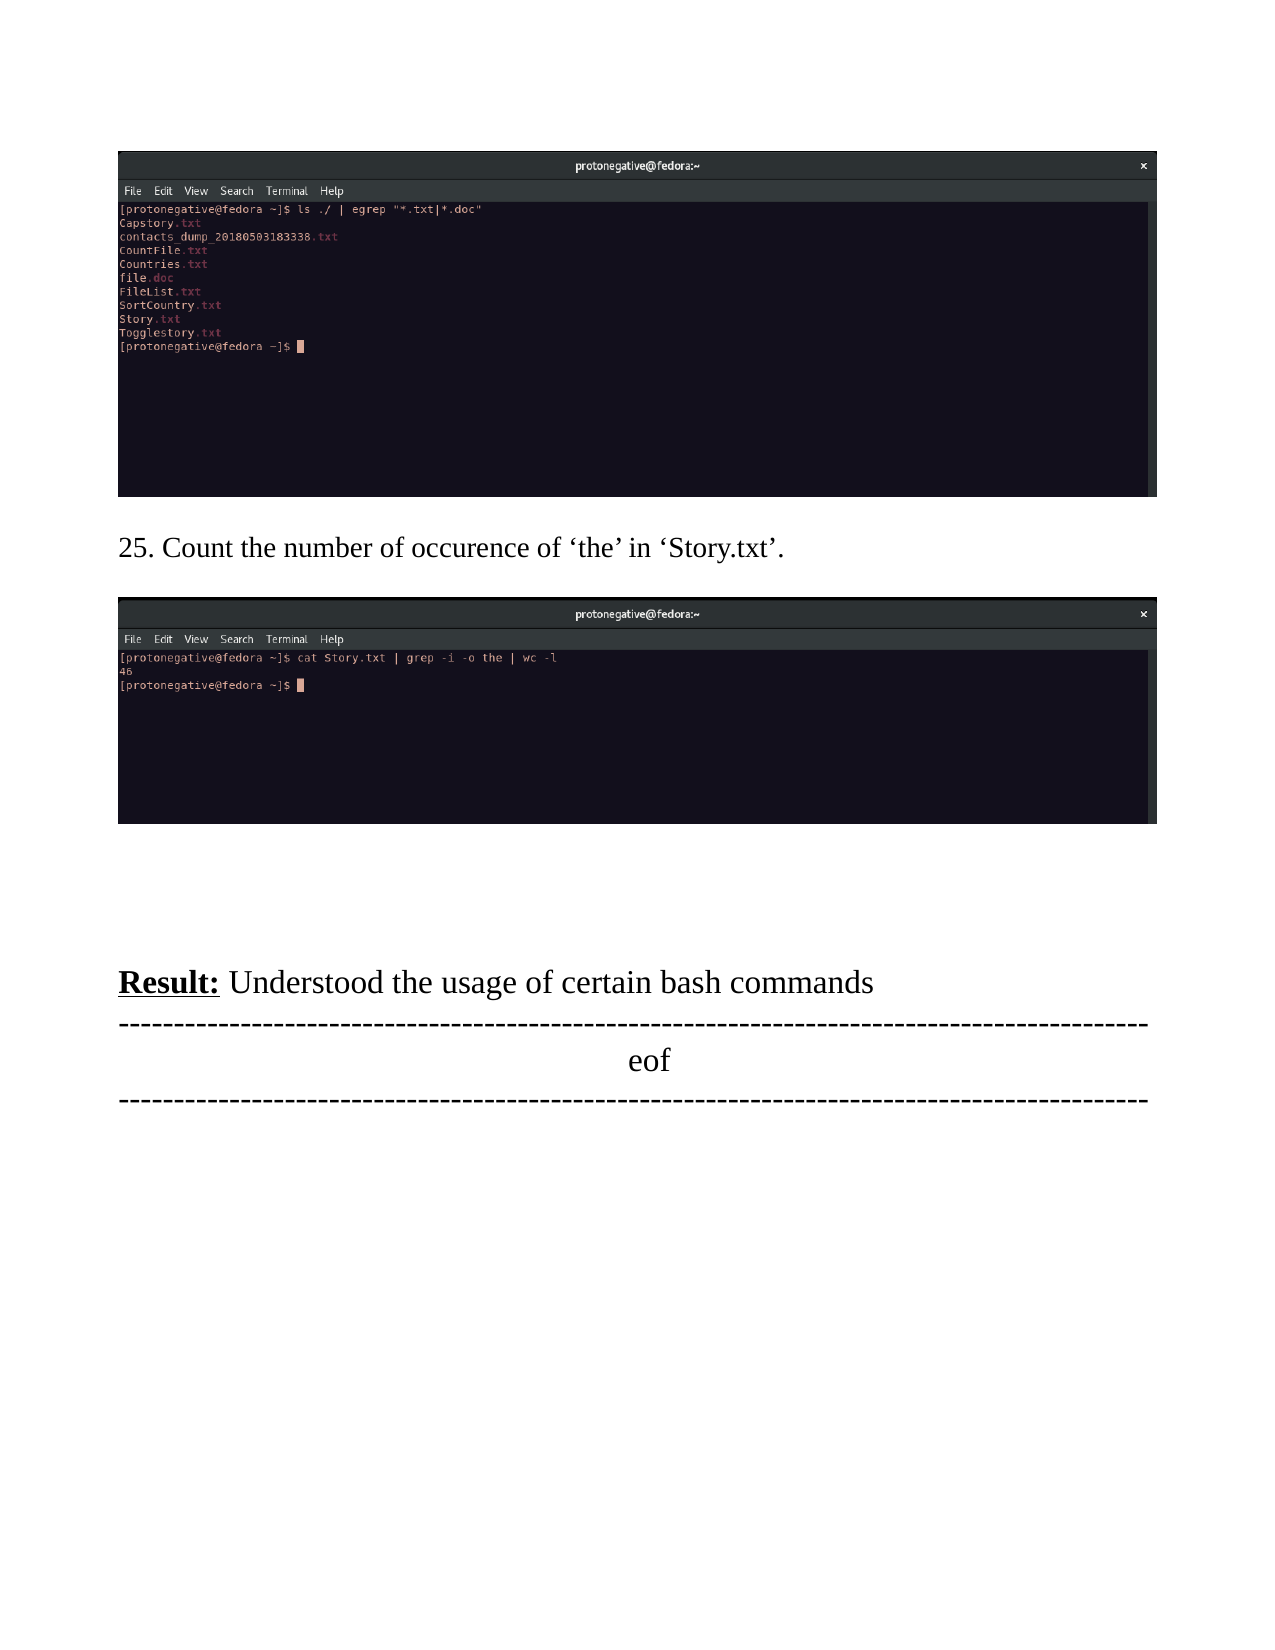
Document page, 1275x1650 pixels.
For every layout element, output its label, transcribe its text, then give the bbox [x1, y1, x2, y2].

text 25. Count the number of occurence of ‘the’ in ‘Story.txt’. [118, 530, 1157, 564]
text --------------------------------------------------------------------------------------------- [118, 1002, 1157, 1040]
text --------------------------------------------------------------------------------------------- [118, 1079, 1157, 1117]
text Result: Understood the usage of certain bash commands [118, 962, 1157, 1002]
picture [118, 597, 1157, 824]
text eof [118, 1040, 1157, 1079]
picture [118, 151, 1157, 497]
